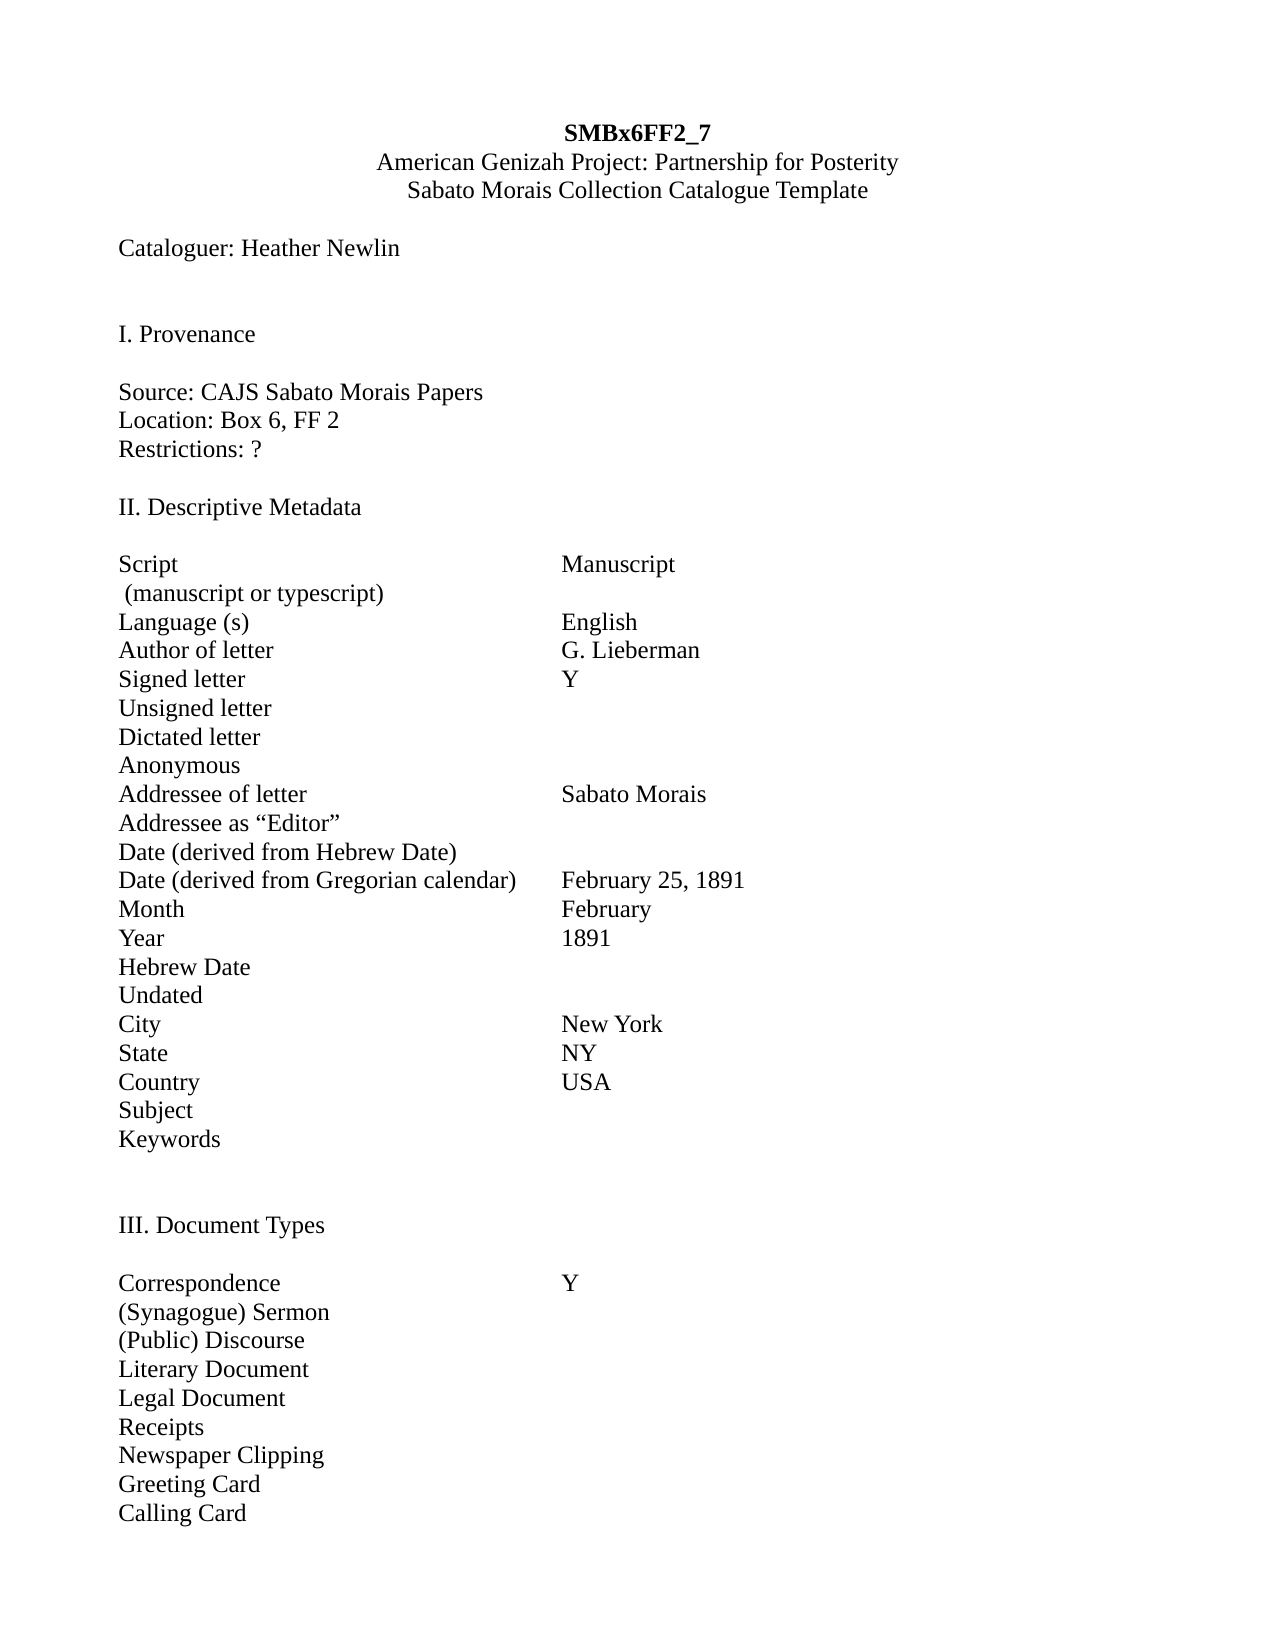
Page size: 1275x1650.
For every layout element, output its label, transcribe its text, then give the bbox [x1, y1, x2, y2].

text Addressee of letter Sabato Morais [118, 779, 1157, 808]
text Date (derived from Hebrew Date) [118, 837, 1157, 866]
text Signed letter Y [118, 664, 1157, 693]
text Cataloguer: Heather Newlin [118, 233, 1157, 262]
text American Genizah Project: Partnership for Posterity [118, 147, 1157, 176]
text Month February [118, 894, 1157, 923]
text Source: CAJS Sabato Morais Papers [118, 377, 1157, 406]
text Literary Document [118, 1354, 1157, 1383]
text Language (s) English [118, 607, 1157, 636]
text III. Document Types [118, 1211, 1157, 1239]
text Calling Card [118, 1498, 1157, 1527]
text Sabato Morais Collection Catalogue Template [118, 176, 1157, 204]
text SMBx6FF2_7 [118, 118, 1157, 147]
text Date (derived from Gregorian calendar) February 25, 1891 [118, 866, 1157, 894]
text Correspondence Y [118, 1268, 1157, 1297]
text Country USA [118, 1067, 1157, 1096]
text Receipts [118, 1412, 1157, 1441]
text (Public) Discourse [118, 1326, 1157, 1354]
text I. Provenance [118, 319, 1157, 348]
text Restrictions: ? [118, 434, 1157, 463]
text Script Manuscript [118, 549, 1157, 578]
text Keywords [118, 1124, 1157, 1153]
text II. Descriptive Metadata [118, 492, 1157, 521]
text (Synagogue) Sermon [118, 1297, 1157, 1326]
text Dictated letter [118, 722, 1157, 751]
text Location: Box 6, FF 2 [118, 406, 1157, 434]
text Addressee as “Editor” [118, 808, 1157, 837]
text City New York [118, 1009, 1157, 1038]
text Greeting Card [118, 1469, 1157, 1498]
text Legal Document [118, 1383, 1157, 1412]
text Subject [118, 1096, 1157, 1124]
text Anonymous [118, 751, 1157, 779]
text Year 1891 [118, 923, 1157, 952]
text State NY [118, 1038, 1157, 1067]
text Unsigned letter [118, 693, 1157, 722]
text Undated [118, 981, 1157, 1009]
text Newspaper Clipping [118, 1441, 1157, 1469]
text Hebrew Date [118, 952, 1157, 981]
text (manuscript or typescript) [118, 578, 1157, 607]
text Author of letter G. Lieberman [118, 636, 1157, 664]
